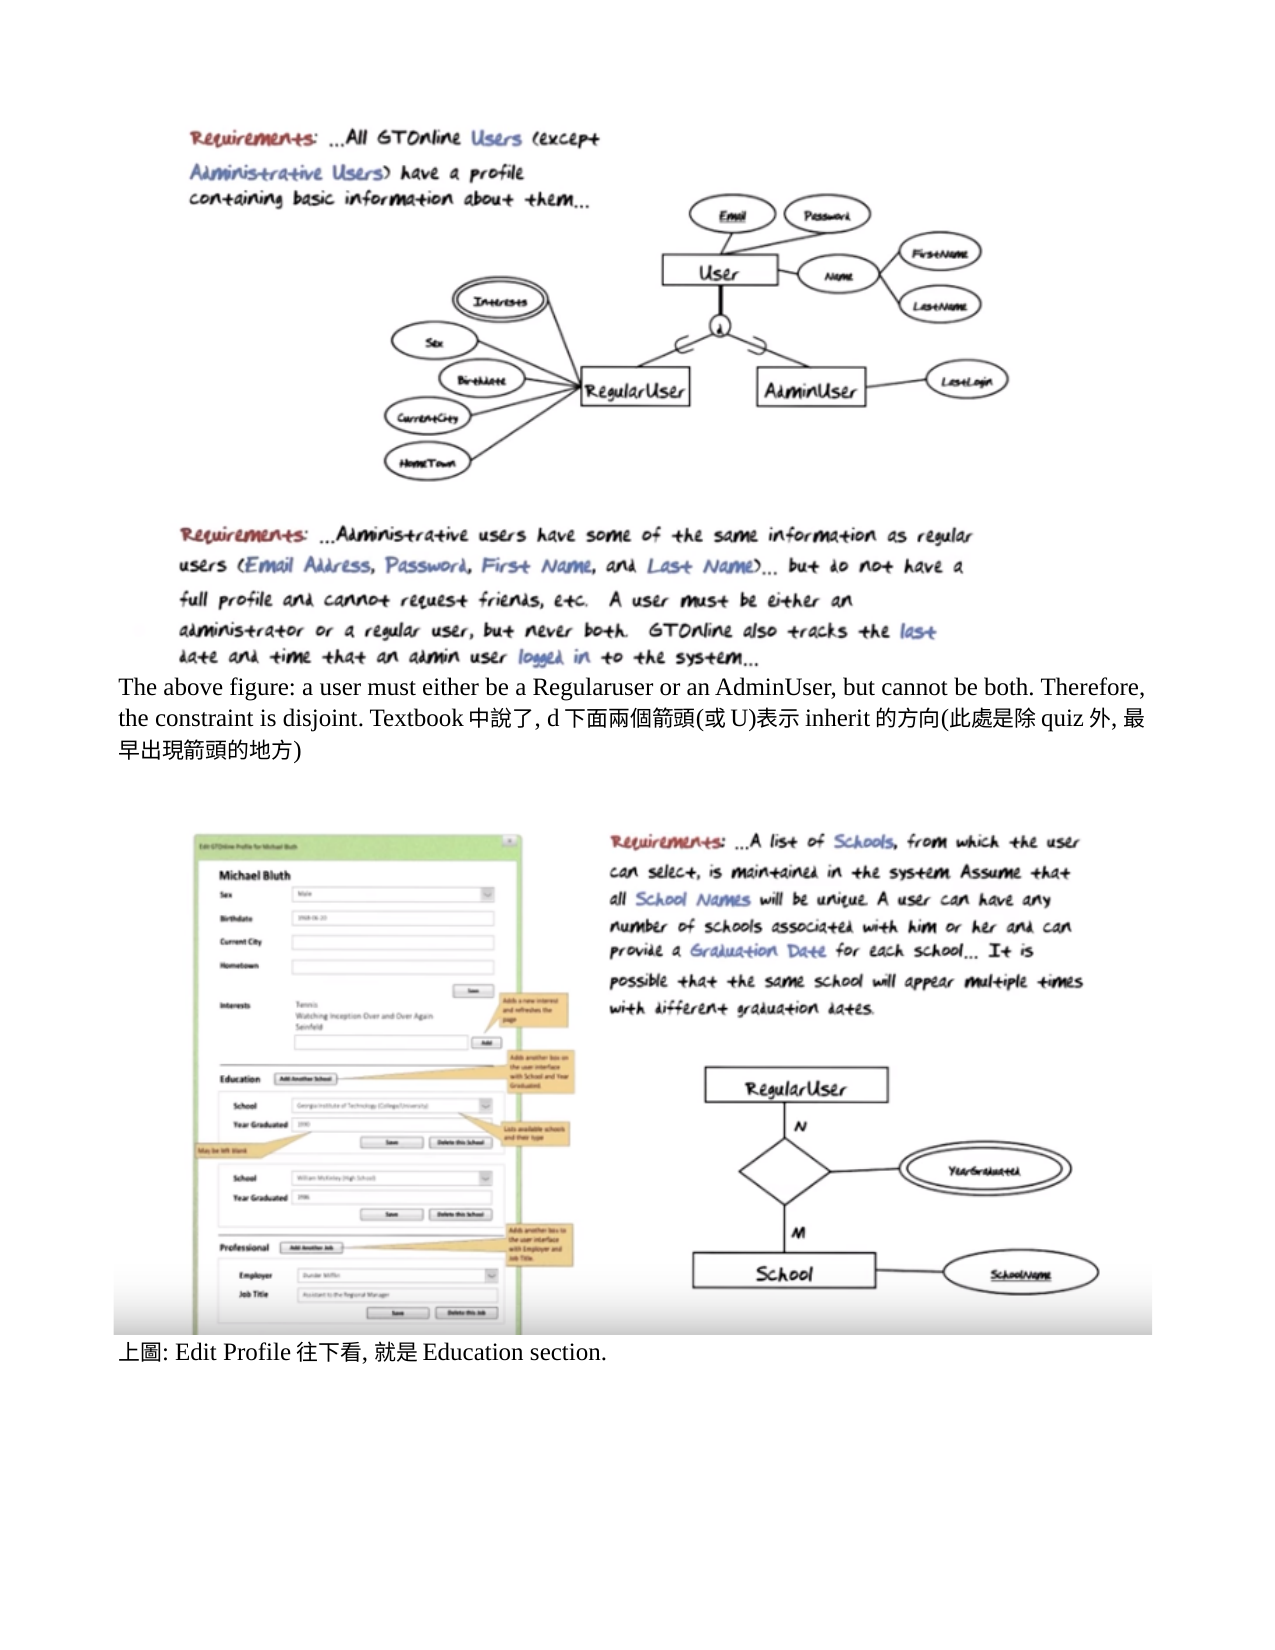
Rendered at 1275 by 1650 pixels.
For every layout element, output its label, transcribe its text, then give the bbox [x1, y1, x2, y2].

picture [113, 806, 1153, 1335]
text 上圖: Edit Profile往下看, 就是Education section. [118, 793, 1157, 1366]
picture [118, 118, 1157, 673]
text The above figure: a user must either be a Regularuser or an AdminUser, but cannot be both. Therefore, the constraint is disjoint. Textbook中說了, d下面兩個箭頭(或U)表示inherit的方向(此處是除quiz外, 最早出現箭頭的地方) [118, 673, 1157, 764]
